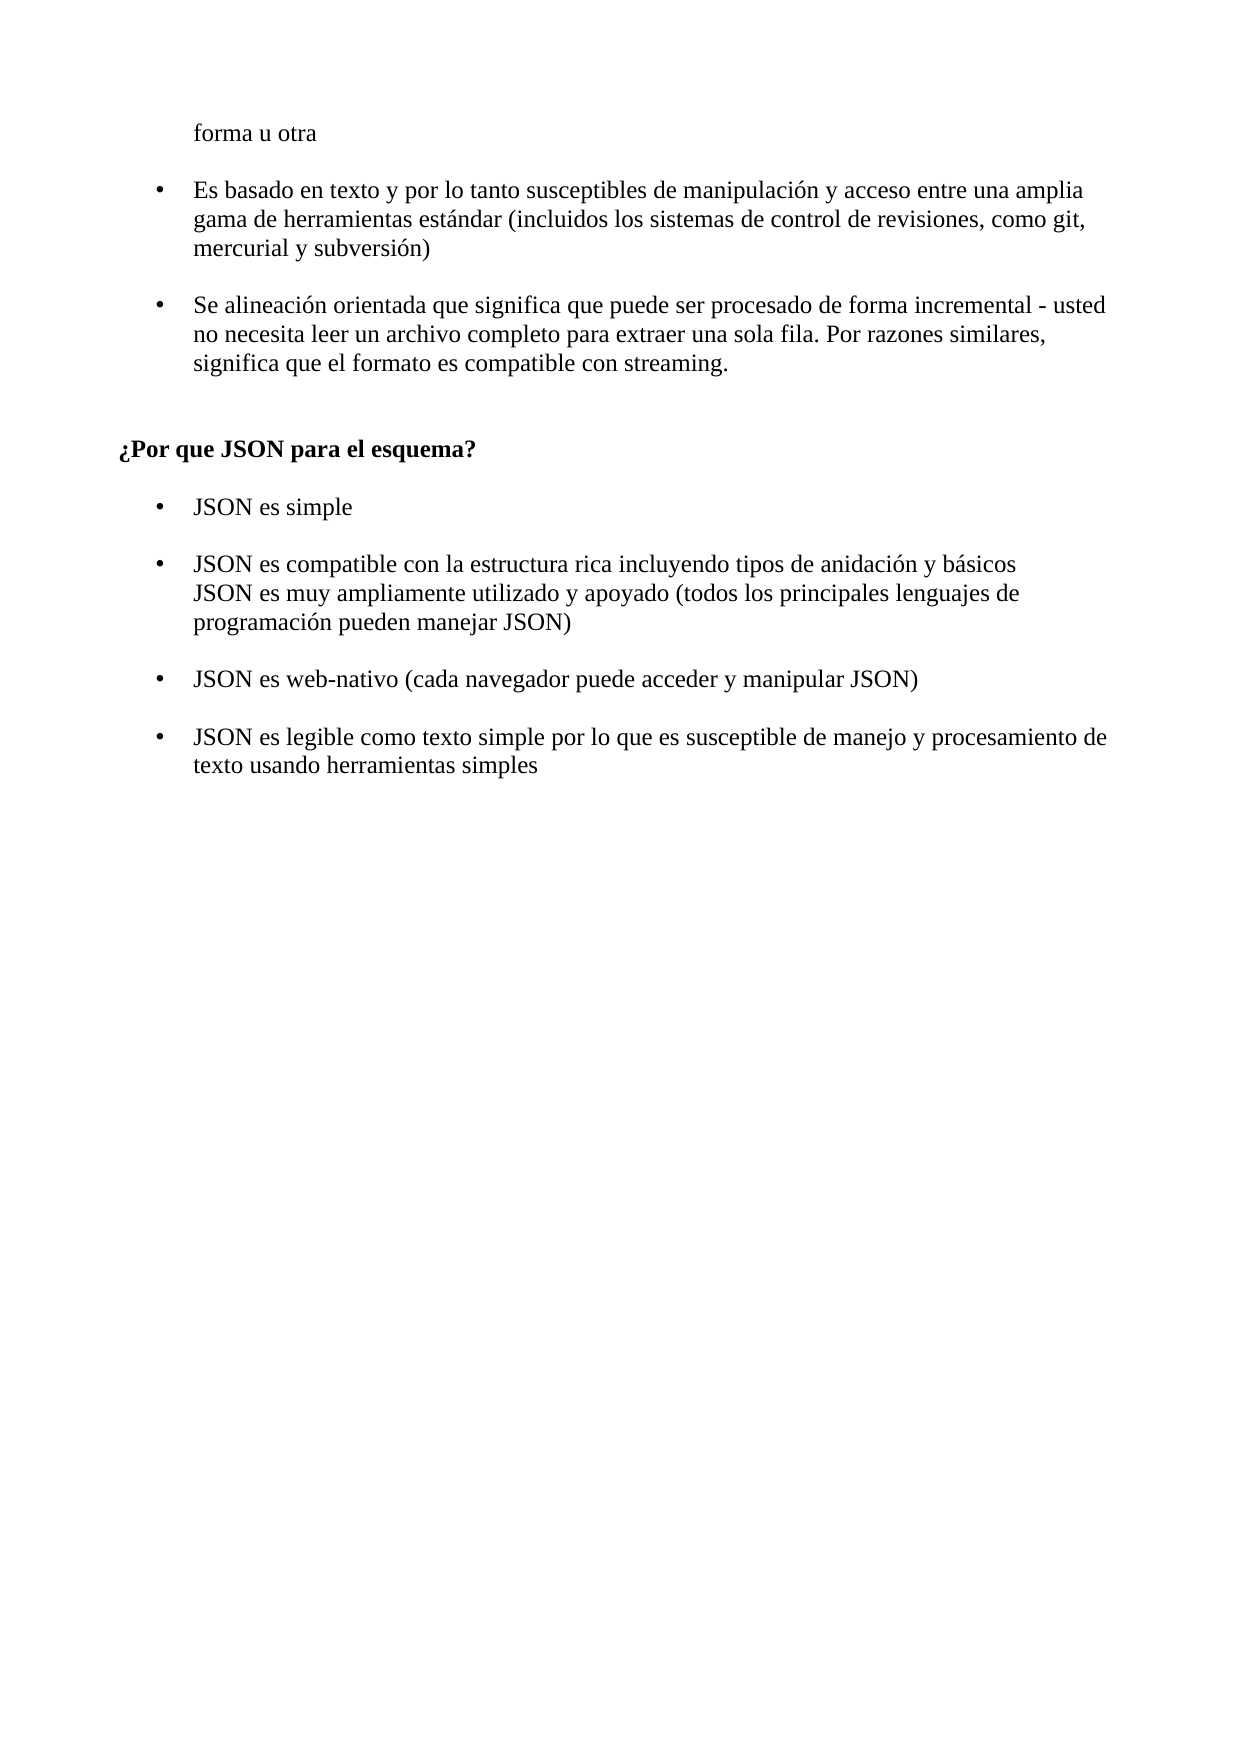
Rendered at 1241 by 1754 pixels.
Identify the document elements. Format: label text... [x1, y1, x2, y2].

list Se alineación orientada que significa que puede ser procesado de forma incremental - usted no necesita leer un archivo completo para extraer una sola fila. Por razones similares, significa que el formato es compatible con streaming. [156, 291, 1122, 434]
list JSON es legible como texto simple por lo que es susceptible de manejo y procesamiento de texto usando herramientas simples [156, 722, 1122, 779]
list forma u otra [156, 118, 1122, 147]
list JSON es compatible con la estructura rica incluyendo tipos de anidación y básicos JSON es muy ampliamente utilizado y apoyado (todos los principales lenguajes de programación pueden manejar JSON) [156, 549, 1122, 636]
text ¿Por que JSON para el esquema? [118, 434, 1122, 492]
list JSON es simple [156, 492, 1122, 521]
list JSON es web-nativo (cada navegador puede acceder y manipular JSON) [156, 664, 1122, 693]
list Es basado en texto y por lo tanto susceptibles de manipulación y acceso entre una amplia gama de herramientas estándar (incluidos los sistemas de control de revisiones, como git, mercurial y subversión) [156, 176, 1122, 262]
